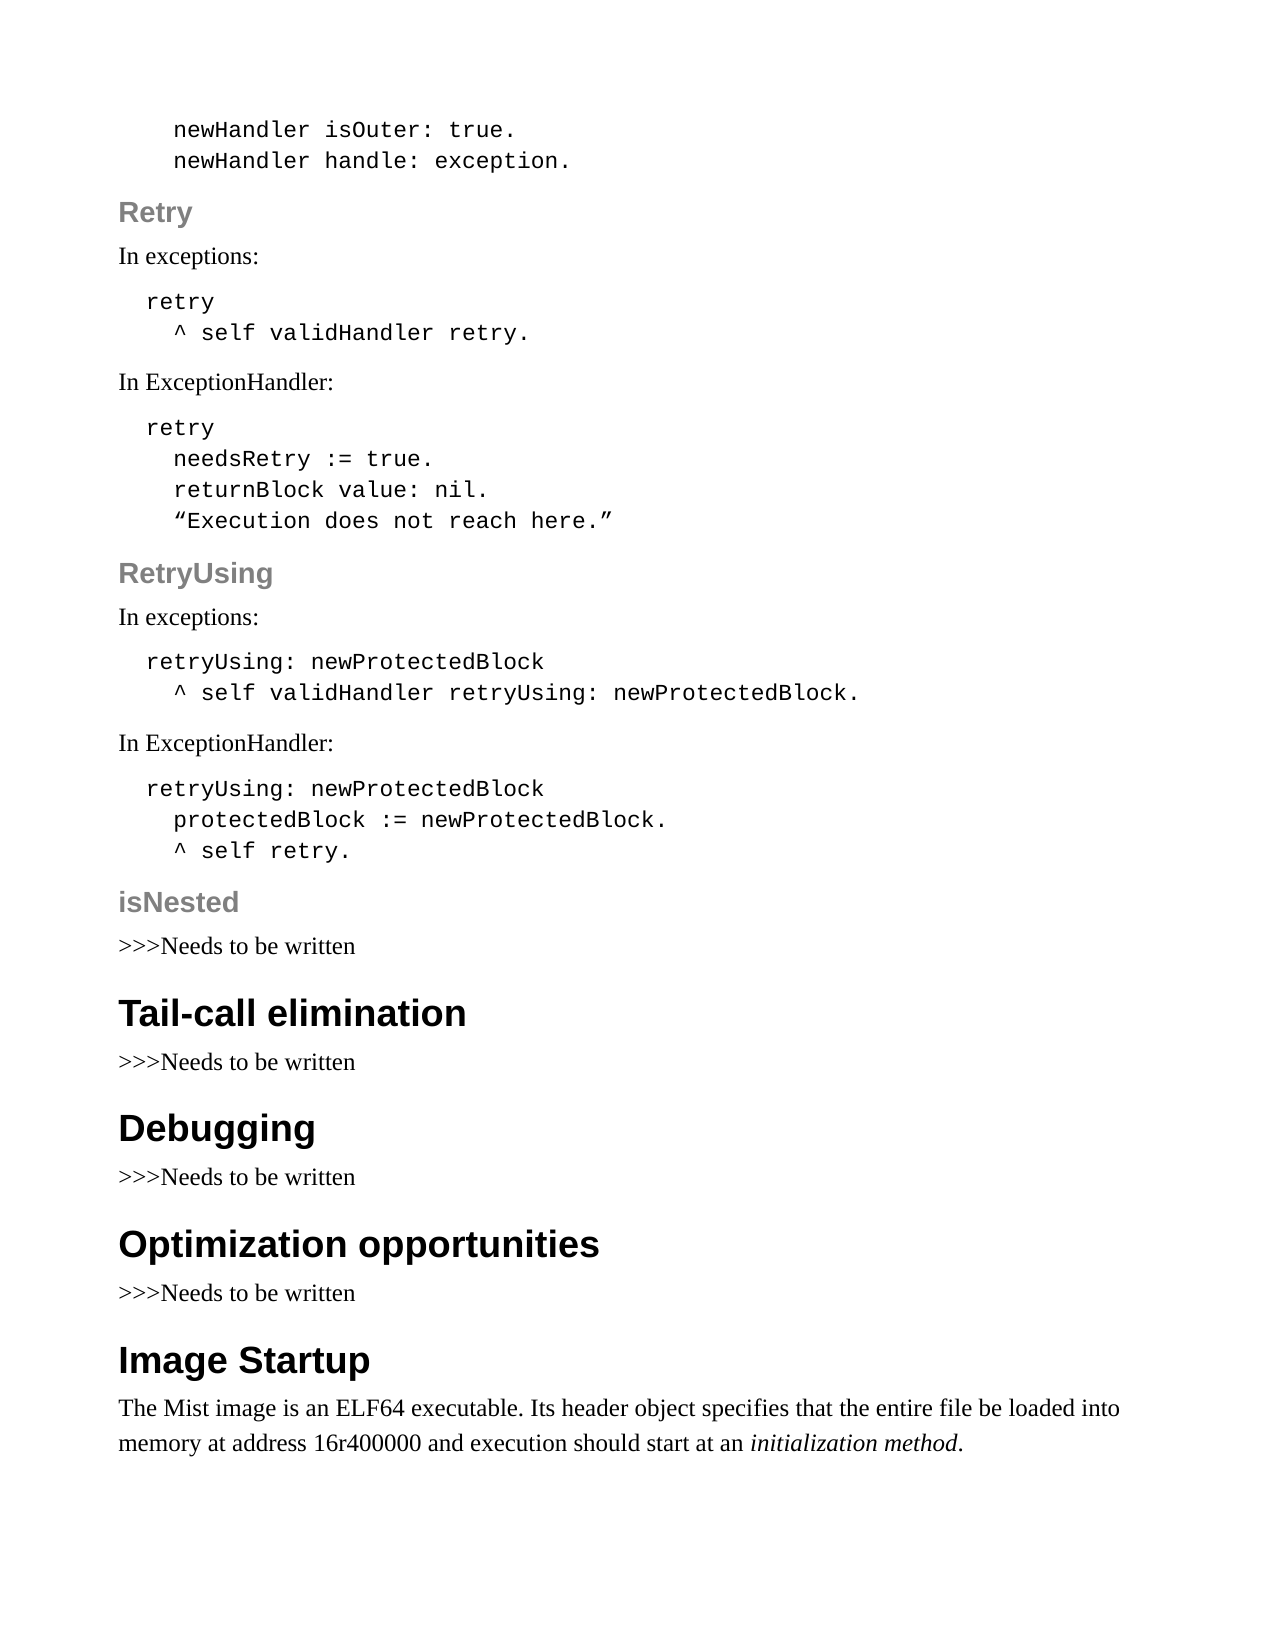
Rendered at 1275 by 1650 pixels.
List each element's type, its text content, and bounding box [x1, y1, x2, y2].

subtitle Debugging [118, 1106, 1157, 1150]
subtitle Image Startup [118, 1337, 1157, 1381]
text ^ self validHandler retryUsing: newProtectedBlock. [118, 682, 1157, 708]
text The Mist image is an ELF64 executable. Its header object specifies that the entire file be loaded into memory at address 16r400000 and execution should start at an initialization method. [118, 1393, 1157, 1457]
text “Execution does not reach here.” [118, 509, 1157, 536]
text retry [118, 416, 1157, 442]
subtitle Tail-call elimination [118, 991, 1157, 1034]
text retryUsing: newProtectedBlock [118, 651, 1157, 677]
text newHandler handle: exception. [118, 149, 1157, 175]
text >>>Needs to be written [118, 1278, 1157, 1307]
text In exceptions: [118, 602, 1157, 630]
subtitle RetryUsing [118, 556, 1157, 589]
text >>>Needs to be written [118, 1047, 1157, 1075]
text ^ self validHandler retry. [118, 321, 1157, 347]
text newHandler isOuter: true. [118, 118, 1157, 144]
subtitle Retry [118, 195, 1157, 229]
text >>>Needs to be written [118, 1162, 1157, 1191]
text In ExceptionHandler: [118, 367, 1157, 396]
text retryUsing: newProtectedBlock [118, 777, 1157, 803]
text needsRetry := true. [118, 447, 1157, 473]
subtitle Optimization opportunities [118, 1222, 1157, 1265]
text ^ self retry. [118, 839, 1157, 865]
text protectedBlock := newProtectedBlock. [118, 808, 1157, 834]
text In ExceptionHandler: [118, 728, 1157, 757]
text In exceptions: [118, 241, 1157, 270]
text returnBlock value: nil. [118, 478, 1157, 504]
text retry [118, 290, 1157, 316]
text >>>Needs to be written [118, 931, 1157, 960]
subtitle isNested [118, 885, 1157, 918]
